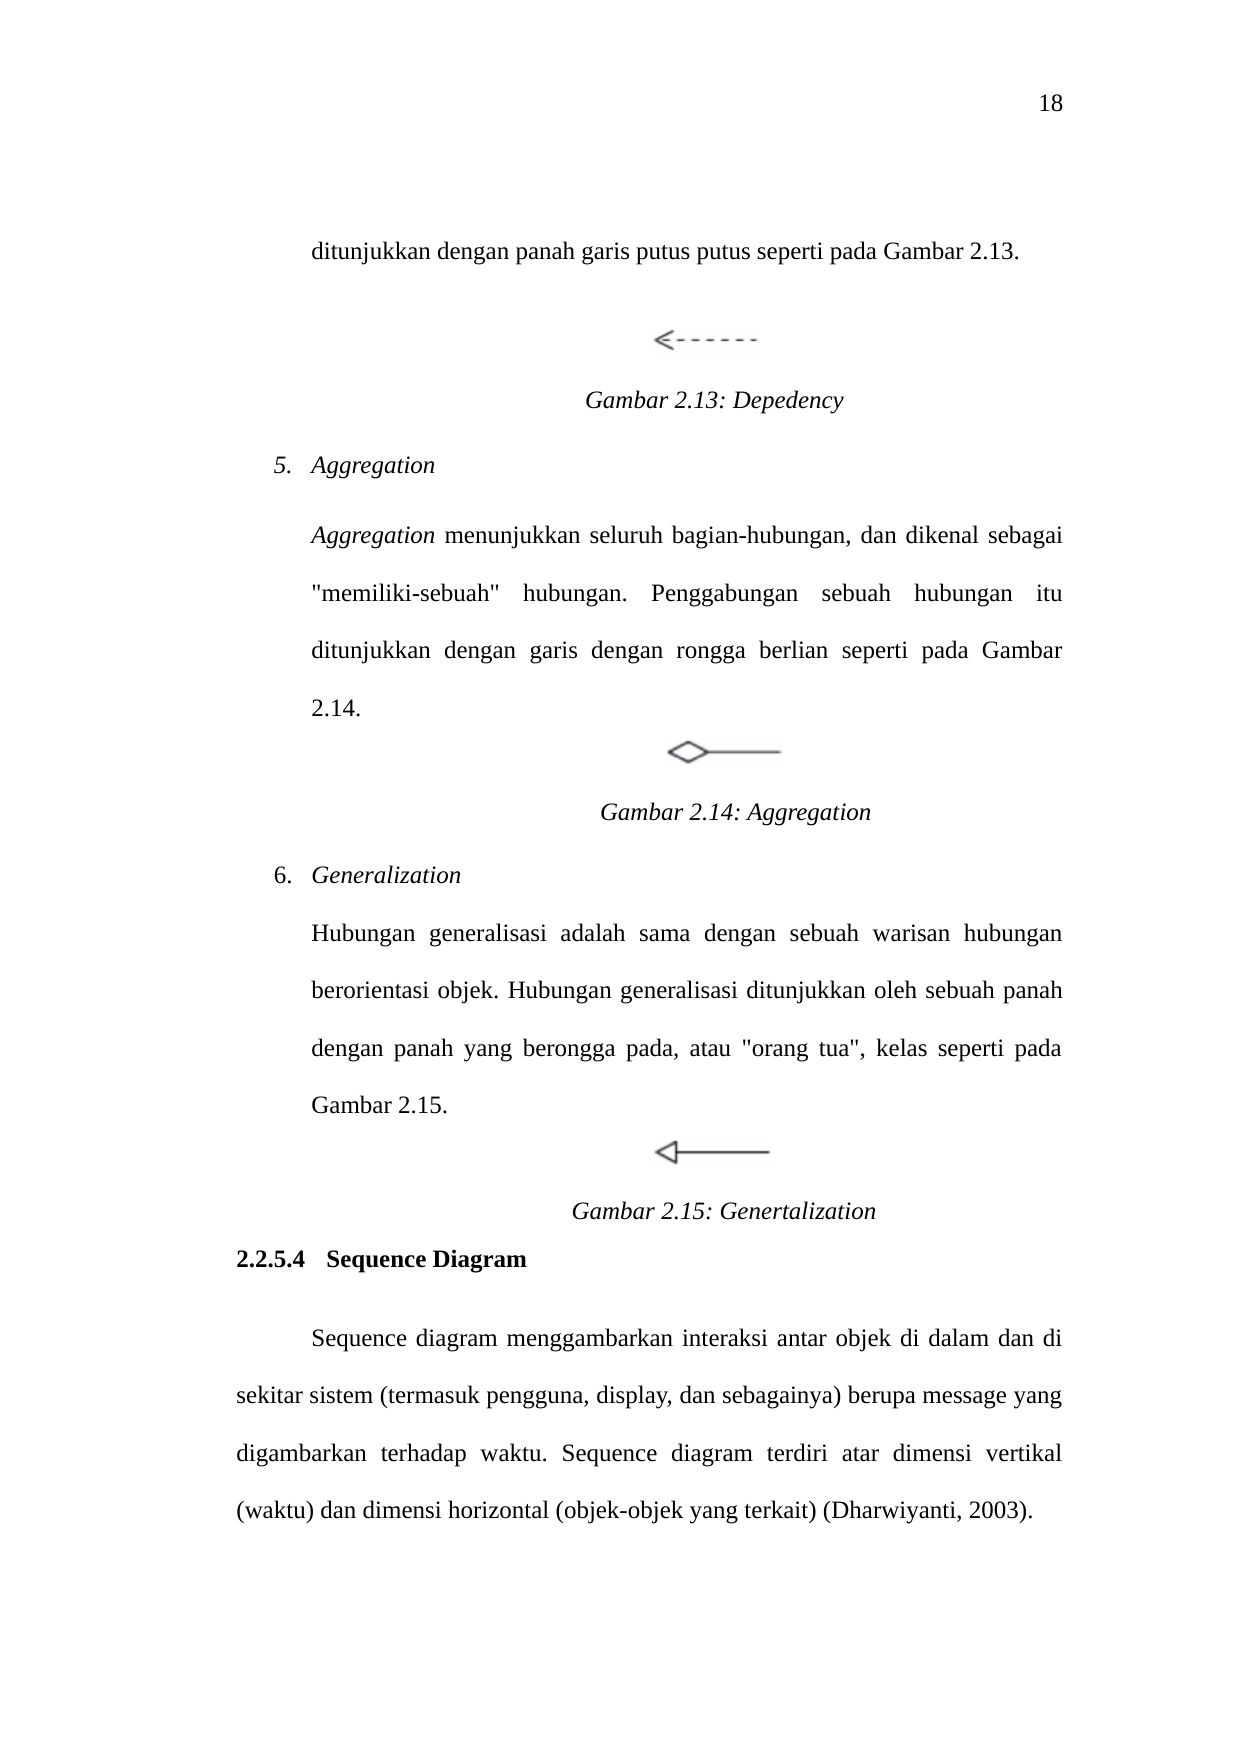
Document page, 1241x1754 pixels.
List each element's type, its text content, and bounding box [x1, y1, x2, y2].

picture [648, 326, 765, 357]
list Aggregation [274, 306, 1063, 479]
text Gambar 2.15: Genertalization [535, 1137, 915, 1225]
list Gambar 2.14: Aggregation [561, 737, 912, 825]
picture [660, 737, 787, 768]
list Generalization Hubungan generalisasi adalah sama dengan sebuah warisan hubungan berorientasi objek. Hubungan generalisasi ditunjukkan oleh sebuah panah dengan panah yang berongga pada, atau "orang tua", kelas seperti pada Gambar 2.15. [274, 763, 1063, 1119]
list ditunjukkan dengan panah garis putus putus seperti pada Gambar 2.13. [274, 236, 1063, 265]
subtitle [535, 1124, 915, 1137]
list Aggregation menunjukkan seluruh bagian-hubungan, dan dikenal sebagai "memiliki-sebuah" hubungan. Penggabungan sebuah hubungan itu ditunjukkan dengan garis dengan rongga berlian seperti pada Gambar 2.14. [274, 520, 1063, 722]
list Gambar 2.13: Depedency [550, 326, 881, 414]
picture [650, 1137, 776, 1168]
text Sequence diagram menggambarkan interaksi antar objek di dalam dan di sekitar sistem (termasuk pengguna, display, dan sebagainya) berupa message yang digambarkan terhadap waktu. Sequence diagram terdiri atar dimensi vertikal (waktu) dan dimensi horizontal (objek-objek yang terkait) (Dharwiyanti, 2003). [236, 1323, 1063, 1524]
subtitle Sequence Diagram [236, 1195, 1063, 1273]
